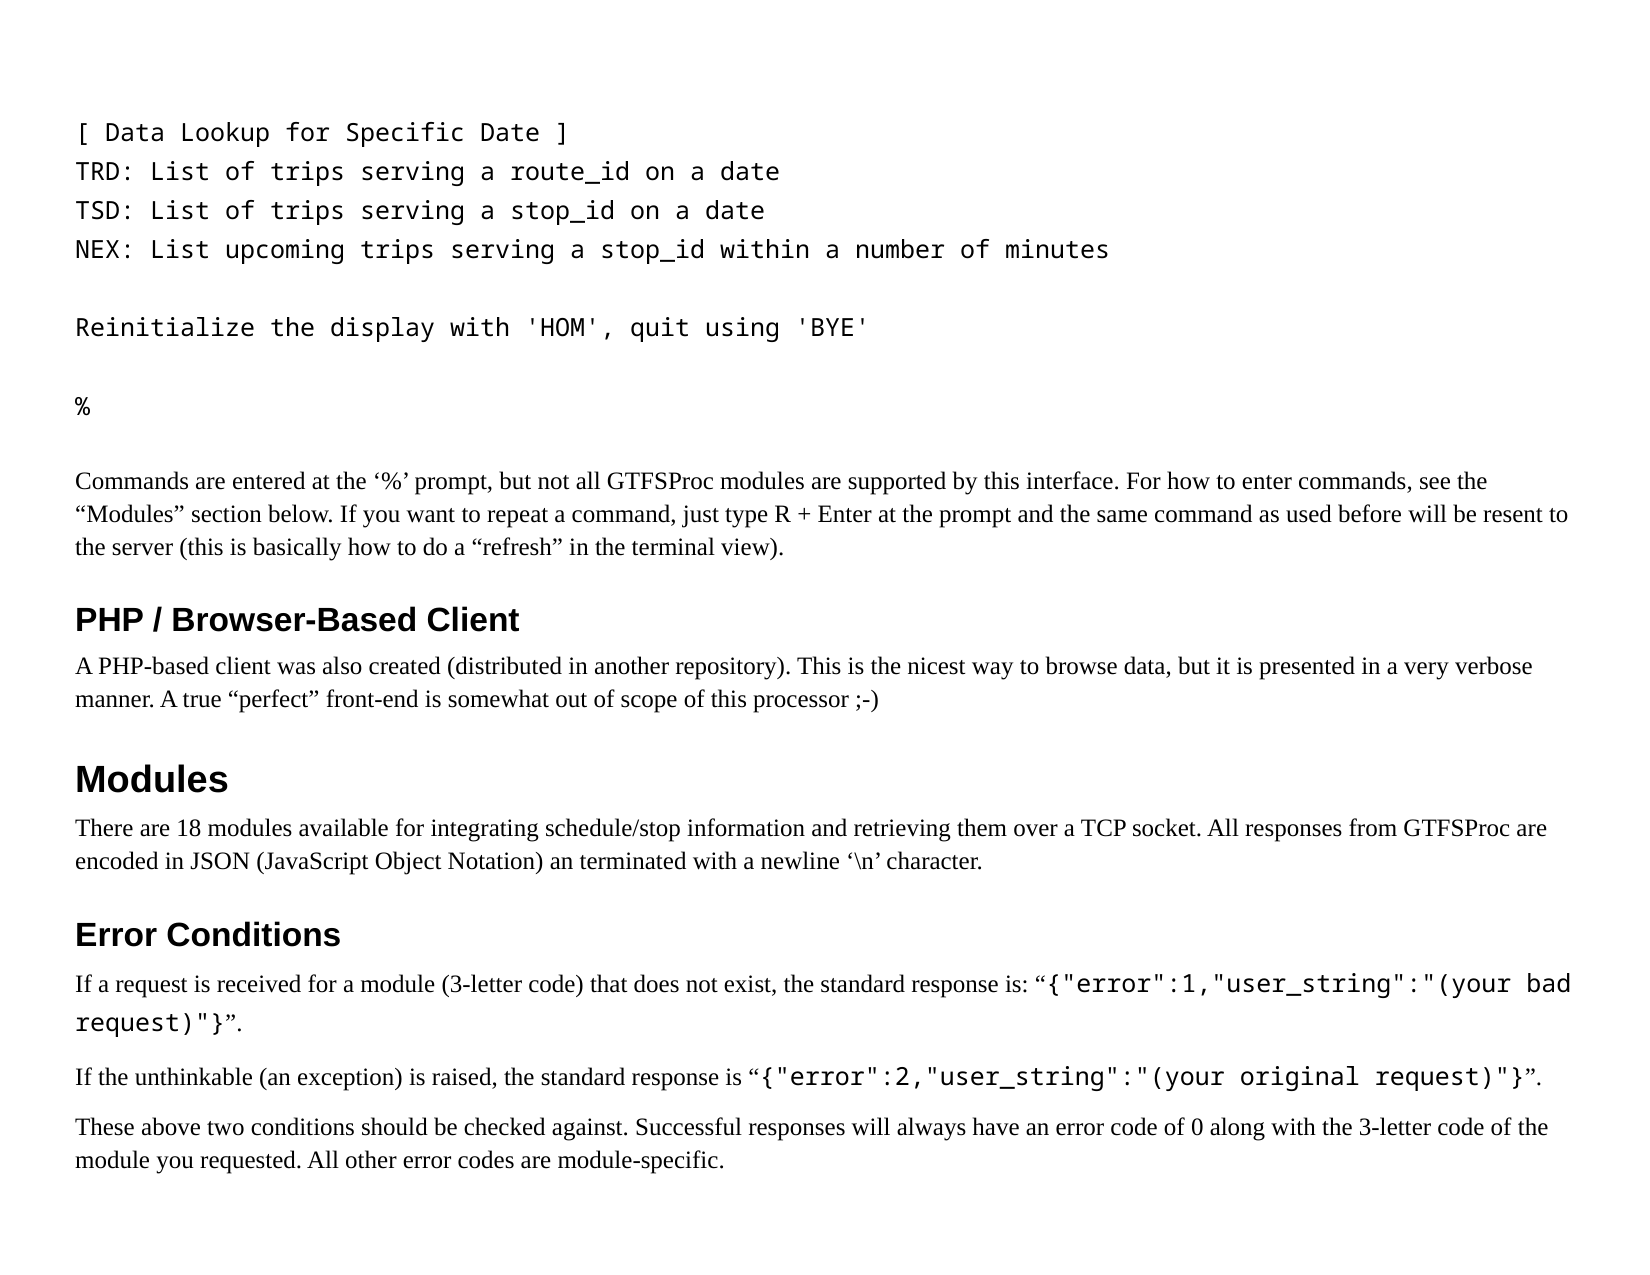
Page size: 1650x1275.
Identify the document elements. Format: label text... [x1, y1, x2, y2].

subtitle Error Conditions [75, 915, 1575, 953]
subtitle PHP / Browser-Based Client [75, 600, 1575, 639]
text If a request is received for a module (3-letter code) that does not exist, the standard response is: “{"error":1,"user_string":"(your bad request)"}”. [75, 966, 1575, 1039]
text A PHP-based client was also created (distributed in another repository). This is the nicest way to browse data, but it is presented in a very verbose manner. A true “perfect” front-end is somewhat out of scope of this processor ;-) [75, 651, 1575, 713]
subtitle Modules [75, 757, 1575, 801]
text [ Data Lookup for Specific Date ] TRD: List of trips serving a route_id on a date TSD: List of trips serving a stop_id on a date NEX: List upcoming trips serving a stop_id within a number of minutes Reinitialize the display with 'HOM', quit using 'BYE' % Commands are entered at the ‘%’ prompt, but not all GTFSProc modules are supported by this interface. For how to enter commands, see the “Modules” section below. If you want to repeat a command, just type R + Enter at the prompt and the same command as used before will be resent to the server (this is basically how to do a “refresh” in the terminal view). [75, 75, 1575, 561]
text These above two conditions should be checked against. Successful responses will always have an error code of 0 along with the 3-letter code of the module you requested. All other error codes are module-specific. [75, 1112, 1575, 1174]
text There are 18 modules available for integrating schedule/stop information and retrieving them over a TCP socket. All responses from GTFSProc are encoded in JSON (JavaScript Object Notation) an terminated with a newline ‘\n’ character. [75, 813, 1575, 875]
text If the unthinkable (an exception) is raised, the standard response is “{"error":2,"user_string":"(your original request)"}”. [75, 1059, 1575, 1093]
